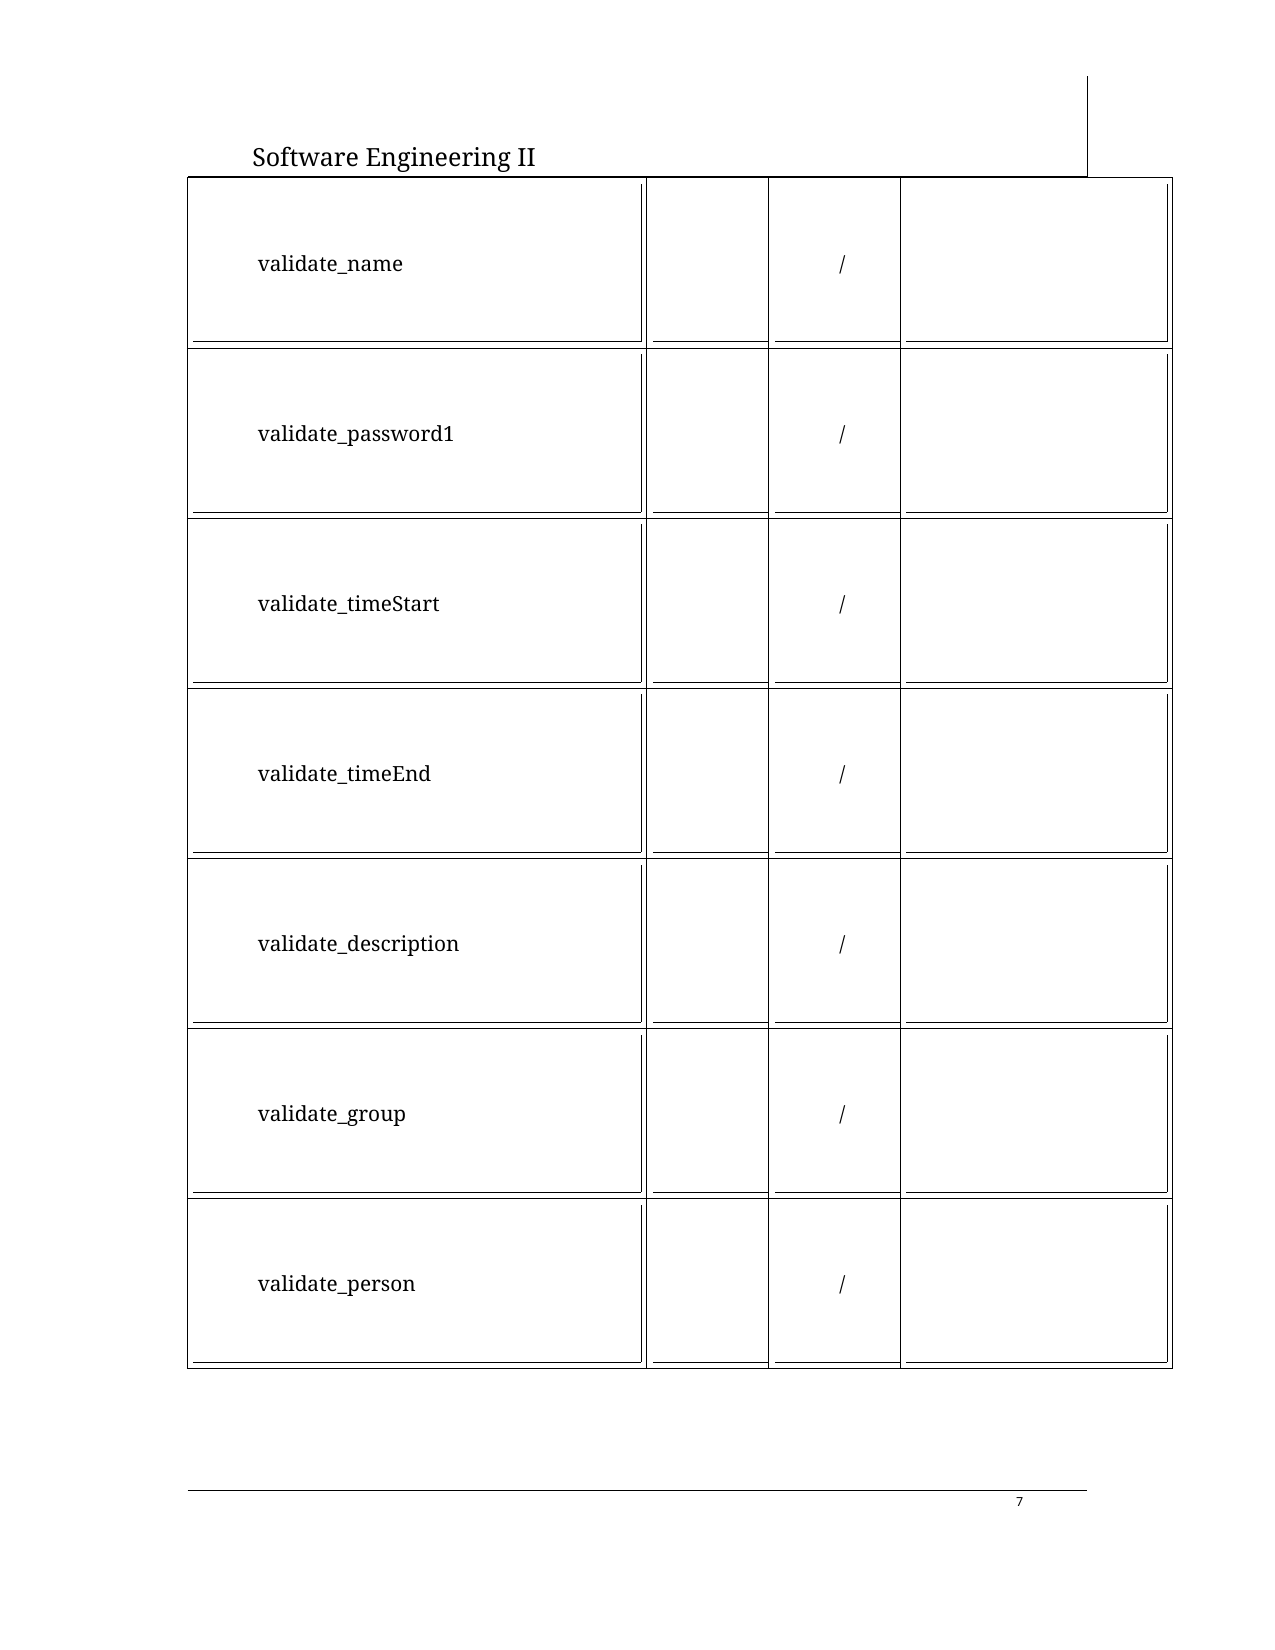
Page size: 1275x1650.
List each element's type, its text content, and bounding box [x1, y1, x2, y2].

table_cell / [769, 689, 900, 858]
table_cell / [769, 859, 900, 1028]
table_cell [901, 689, 1172, 858]
table_cell [901, 1199, 1172, 1368]
table_cell validate_description [188, 859, 646, 1028]
table_cell [901, 1029, 1172, 1198]
table_cell / [769, 1029, 900, 1198]
table_cell / [769, 1199, 900, 1368]
table_cell [647, 178, 768, 347]
table_cell validate_timeEnd [188, 689, 646, 858]
table_cell / [769, 349, 900, 517]
table_cell validate_name [188, 178, 646, 347]
table_cell [647, 519, 768, 688]
table_cell [901, 178, 1172, 347]
table_cell [647, 349, 768, 517]
table_cell validate_group [188, 1029, 646, 1198]
table_cell [901, 859, 1172, 1028]
table_cell validate_timeStart [188, 519, 646, 688]
table_cell [901, 349, 1172, 517]
table_cell validate_person [188, 1199, 646, 1368]
table_cell / [769, 178, 900, 347]
table_cell [647, 1199, 768, 1368]
table_cell [647, 859, 768, 1028]
table_cell [647, 1029, 768, 1198]
table_cell / [769, 519, 900, 688]
table_cell [647, 689, 768, 858]
table_cell [901, 519, 1172, 688]
table_cell validate_password1 [188, 349, 646, 517]
